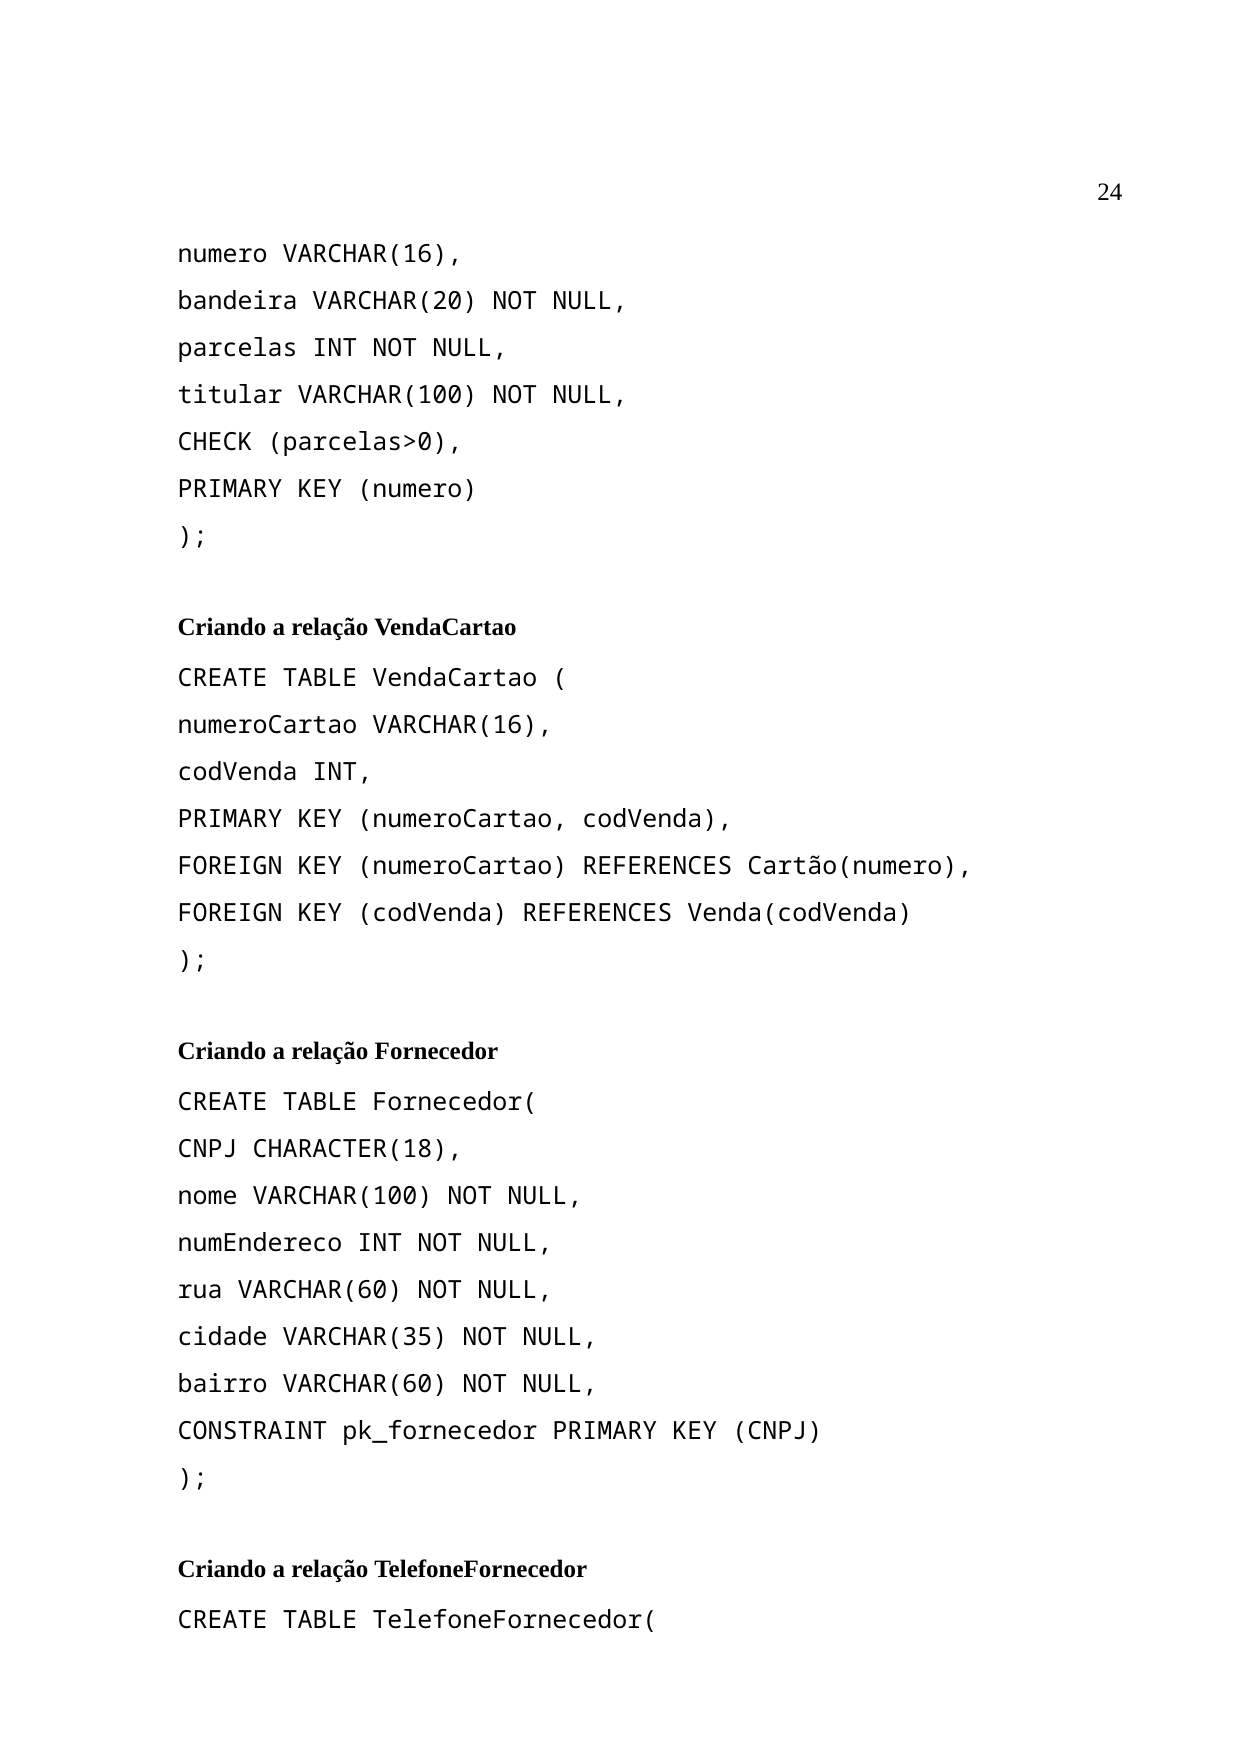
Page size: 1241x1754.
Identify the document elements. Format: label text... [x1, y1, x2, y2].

text rua VARCHAR(60) NOT NULL, [177, 1271, 1122, 1306]
text CNPJ CHARACTER(18), [177, 1131, 1122, 1164]
text bandeira VARCHAR(20) NOT NULL, [177, 282, 1122, 316]
text numeroCartao VARCHAR(16), [177, 706, 1122, 741]
text CREATE TABLE TelefoneFornecedor( [177, 1602, 1122, 1636]
text CREATE TABLE Fornecedor( [177, 1083, 1122, 1118]
text PRIMARY KEY (numero) [177, 470, 1122, 504]
text Criando a relação VendaCartao [177, 612, 1122, 641]
text ); [177, 1459, 1122, 1493]
text titular VARCHAR(100) NOT NULL, [177, 376, 1122, 410]
text CHECK (parcelas>0), [177, 423, 1122, 457]
text FOREIGN KEY (codVenda) REFERENCES Venda(codVenda) [177, 894, 1122, 928]
text parcelas INT NOT NULL, [177, 329, 1122, 363]
text Criando a relação Fornecedor [177, 1036, 1122, 1065]
text CONSTRAINT pk_fornecedor PRIMARY KEY (CNPJ) [177, 1412, 1122, 1446]
text ); [177, 517, 1122, 551]
text FOREIGN KEY (numeroCartao) REFERENCES Cartão(numero), [177, 847, 1122, 881]
text numEndereco INT NOT NULL, [177, 1224, 1122, 1258]
text CREATE TABLE VendaCartao ( [177, 659, 1122, 693]
text codVenda INT, [177, 753, 1122, 787]
text numero VARCHAR(16), [177, 235, 1122, 269]
text Criando a relação TelefoneFornecedor [177, 1554, 1122, 1583]
text ); [177, 941, 1122, 975]
text bairro VARCHAR(60) NOT NULL, [177, 1365, 1122, 1399]
text nome VARCHAR(100) NOT NULL, [177, 1177, 1122, 1212]
text cidade VARCHAR(35) NOT NULL, [177, 1318, 1122, 1352]
text PRIMARY KEY (numeroCartao, codVenda), [177, 800, 1122, 834]
